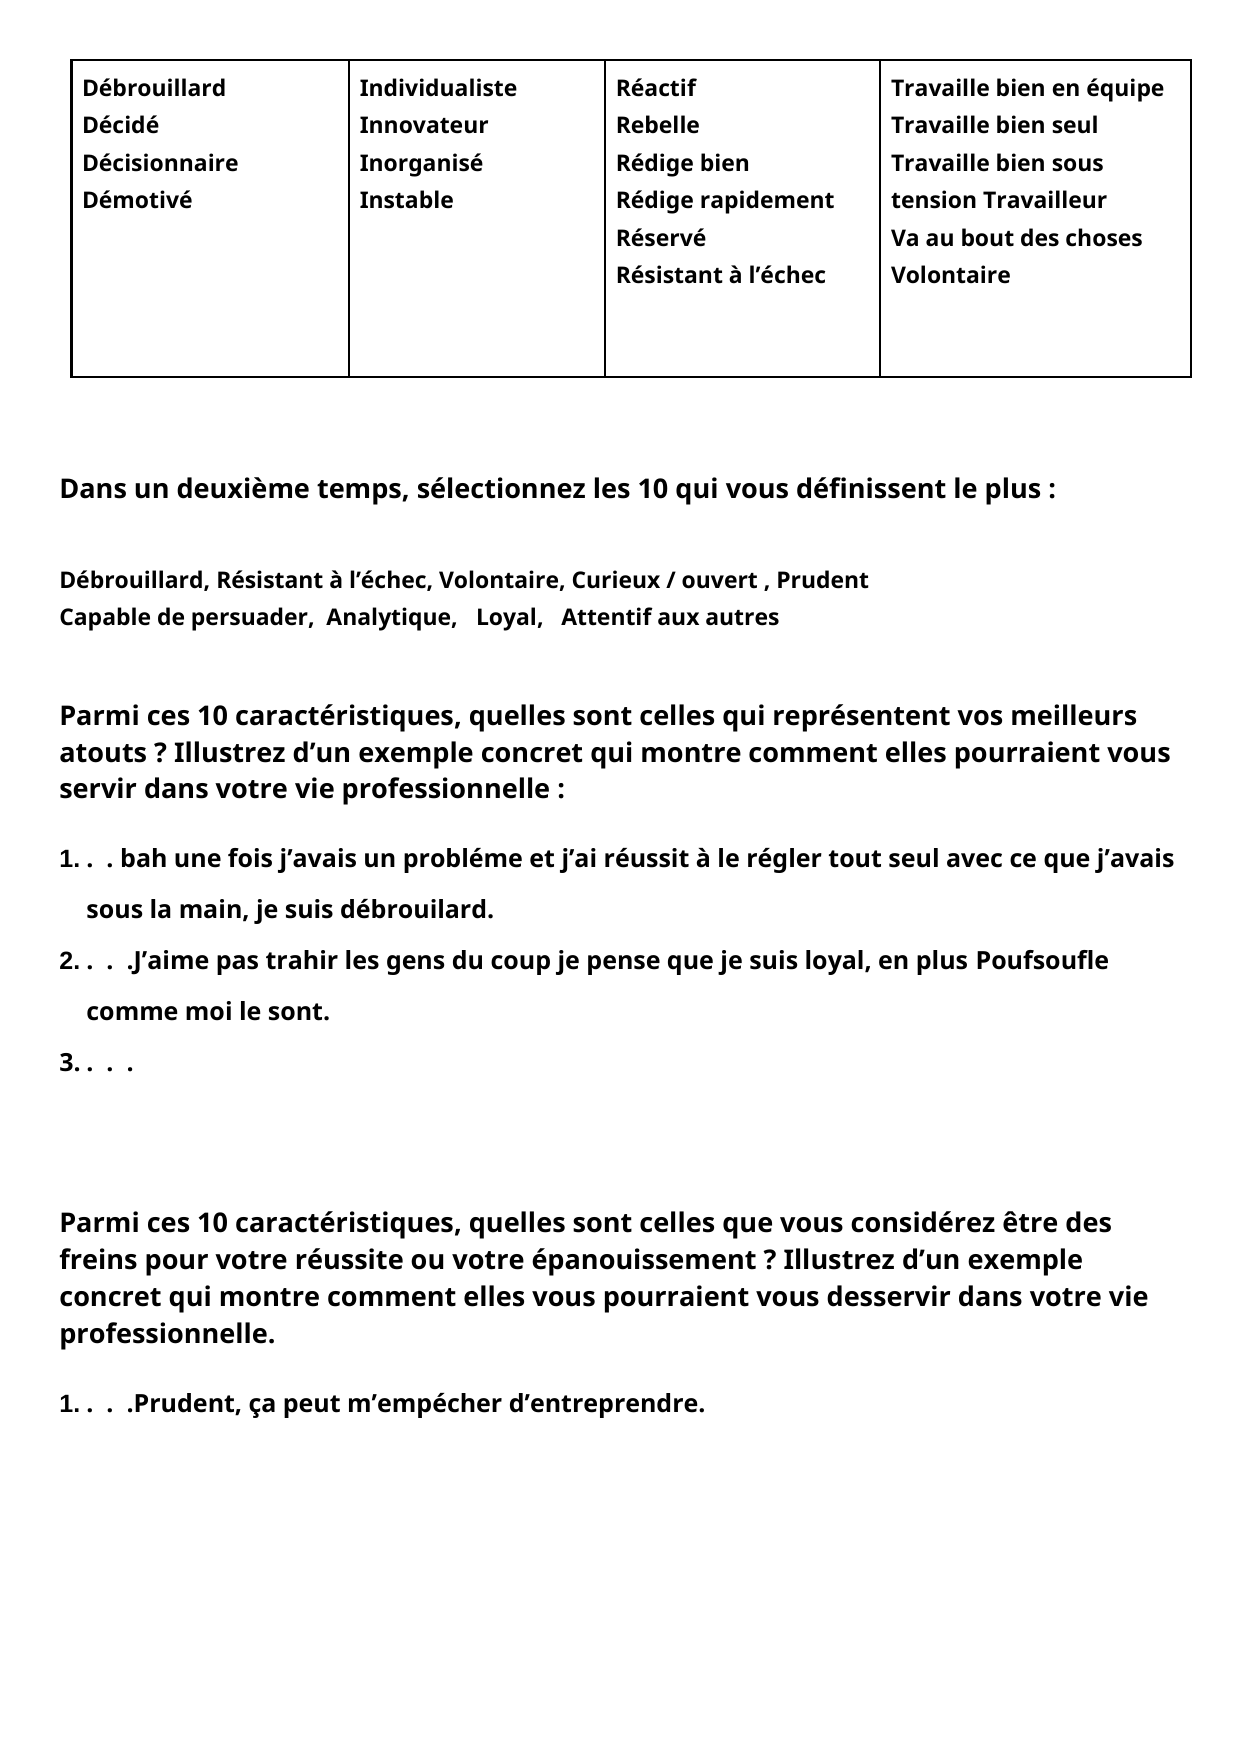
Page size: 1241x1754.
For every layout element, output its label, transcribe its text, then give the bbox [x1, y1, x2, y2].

text Capable de persuader, Analytique, Loyal, Attentif aux autres [59, 601, 1181, 632]
list . . bah une fois j’avais un probléme et j’ai réussit à le régler tout seul avec ce que j’avais sous la main, je suis débrouilard. [59, 841, 1181, 926]
text Parmi ces 10 caractéristiques, quelles sont celles que vous considérez être des freins pour votre réussite ou votre épanouissement ? Illustrez d’un exemple concret qui montre comment elles vous pourraient vous desservir dans votre vie professionnelle. [59, 1204, 1181, 1351]
table_header Réactif Rebelle Rédige bien Rédige rapidement Réservé Résistant à l’échec [606, 61, 879, 376]
text Dans un deuxième temps, sélectionnez les 10 qui vous définissent le plus : [59, 469, 1181, 506]
list . . .Prudent, ça peut m’empécher d’entreprendre. [59, 1385, 1181, 1419]
list . . .J’aime pas trahir les gens du coup je pense que je suis loyal, en plus Poufsoufle comme moi le sont. [59, 943, 1181, 1028]
table_header Travaille bien en équipe Travaille bien seul Travaille bien sous tension Travailleur Va au bout des choses Volontaire [881, 61, 1190, 376]
text Parmi ces 10 caractéristiques, quelles sont celles qui représentent vos meilleurs atouts ? Illustrez d’un exemple concret qui montre comment elles pourraient vous servir dans votre vie professionnelle : [59, 696, 1181, 807]
list . . . [59, 1045, 1181, 1079]
table_header Individualiste Innovateur Inorganisé Instable [350, 61, 604, 376]
text Débrouillard, Résistant à l’échec, Volontaire, Curieux / ouvert , Prudent [59, 564, 1181, 595]
table_header Débrouillard Décidé Décisionnaire Démotivé [73, 61, 348, 376]
